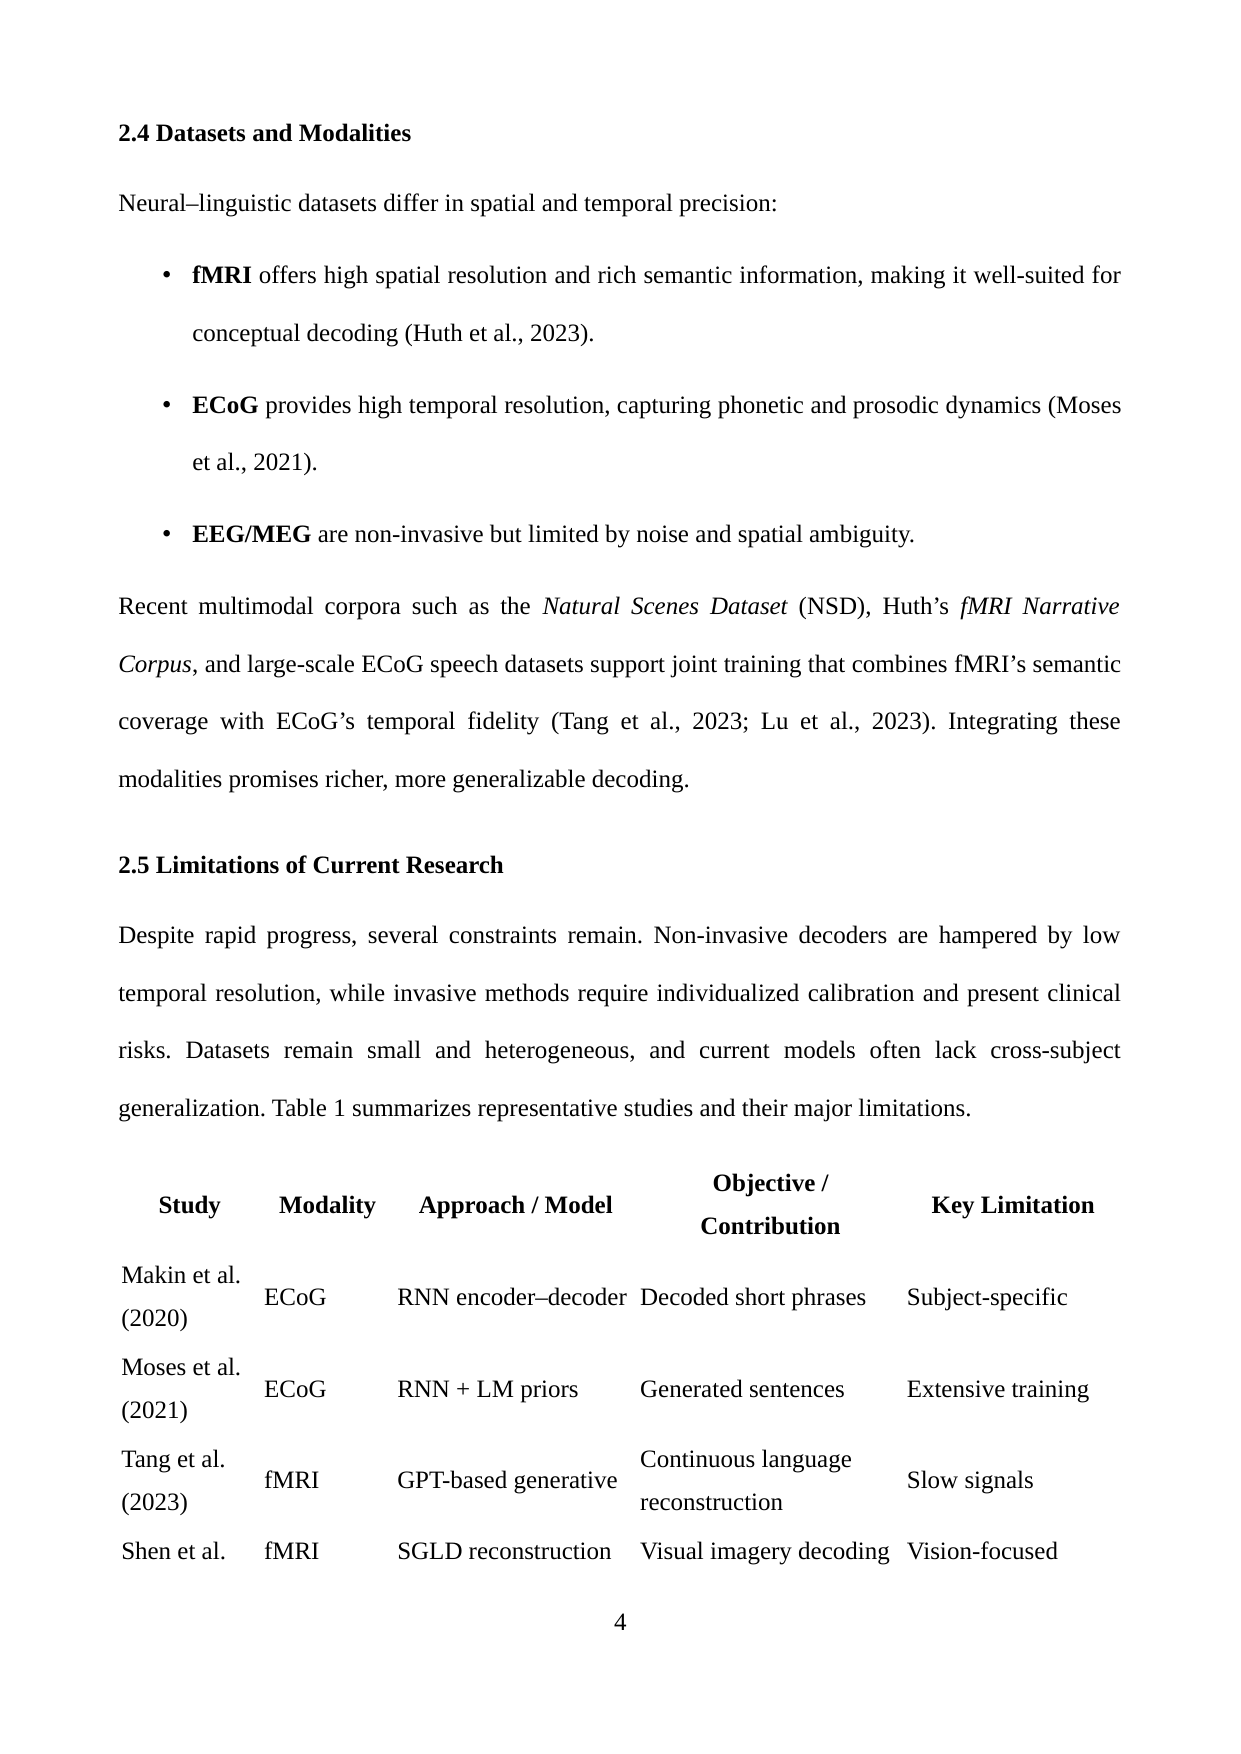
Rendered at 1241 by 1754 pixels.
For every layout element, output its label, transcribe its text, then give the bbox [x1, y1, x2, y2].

table_cell Visual imagery decoding [637, 1533, 904, 1568]
list EEG/MEG are non-invasive but limited by noise and spatial ambiguity. [162, 519, 1122, 548]
table_header Objective / Contribution [637, 1165, 904, 1257]
table_cell Extensive training [904, 1349, 1122, 1441]
text Neural–linguistic datasets differ in spatial and temporal precision: [118, 188, 1122, 217]
table_cell Subject-specific [904, 1257, 1122, 1349]
list ECoG provides high temporal resolution, capturing phonetic and prosodic dynamics (Moses et al., 2021). [162, 390, 1122, 476]
table_cell fMRI [261, 1533, 394, 1568]
table_cell Generated sentences [637, 1349, 904, 1441]
table_header Study [118, 1165, 261, 1257]
table_cell fMRI [261, 1441, 394, 1533]
list fMRI offers high spatial resolution and rich semantic information, making it well-suited for conceptual decoding (Huth et al., 2023). [162, 260, 1122, 346]
table_cell Decoded short phrases [637, 1257, 904, 1349]
subtitle 2.4 Datasets and Modalities [118, 118, 1122, 147]
text Recent multimodal corpora such as the Natural Scenes Dataset (NSD), Huth’s fMRI Narrative Corpus, and large-scale ECoG speech datasets support joint training that combines fMRI’s semantic coverage with ECoG’s temporal fidelity (Tang et al., 2023; Lu et al., 2023). Integrating these modalities promises richer, more generalizable decoding. [118, 591, 1122, 793]
table_cell Makin et al. (2020) [118, 1257, 261, 1349]
table_cell ECoG [261, 1257, 394, 1349]
table_cell Moses et al. (2021) [118, 1349, 261, 1441]
table_cell SGLD reconstruction [394, 1533, 637, 1568]
table_cell Continuous language reconstruction [637, 1441, 904, 1533]
table_cell ECoG [261, 1349, 394, 1441]
table_cell Shen et al. [118, 1533, 261, 1568]
text Despite rapid progress, several constraints remain. Non-invasive decoders are hampered by low temporal resolution, while invasive methods require individualized calibration and present clinical risks. Datasets remain small and heterogeneous, and current models often lack cross-subject generalization. Table 1 summarizes representative studies and their major limitations. [118, 921, 1122, 1122]
table_cell Slow signals [904, 1441, 1122, 1533]
table_header Key Limitation [904, 1165, 1122, 1257]
table_cell Tang et al. (2023) [118, 1441, 261, 1533]
table_cell GPT-based generative [394, 1441, 637, 1533]
table_cell RNN + LM priors [394, 1349, 637, 1441]
subtitle 2.5 Limitations of Current Research [118, 851, 1122, 879]
table_cell RNN encoder–decoder [394, 1257, 637, 1349]
table_header Approach / Model [394, 1165, 637, 1257]
table_cell Vision-focused [904, 1533, 1122, 1568]
table_header Modality [261, 1165, 394, 1257]
